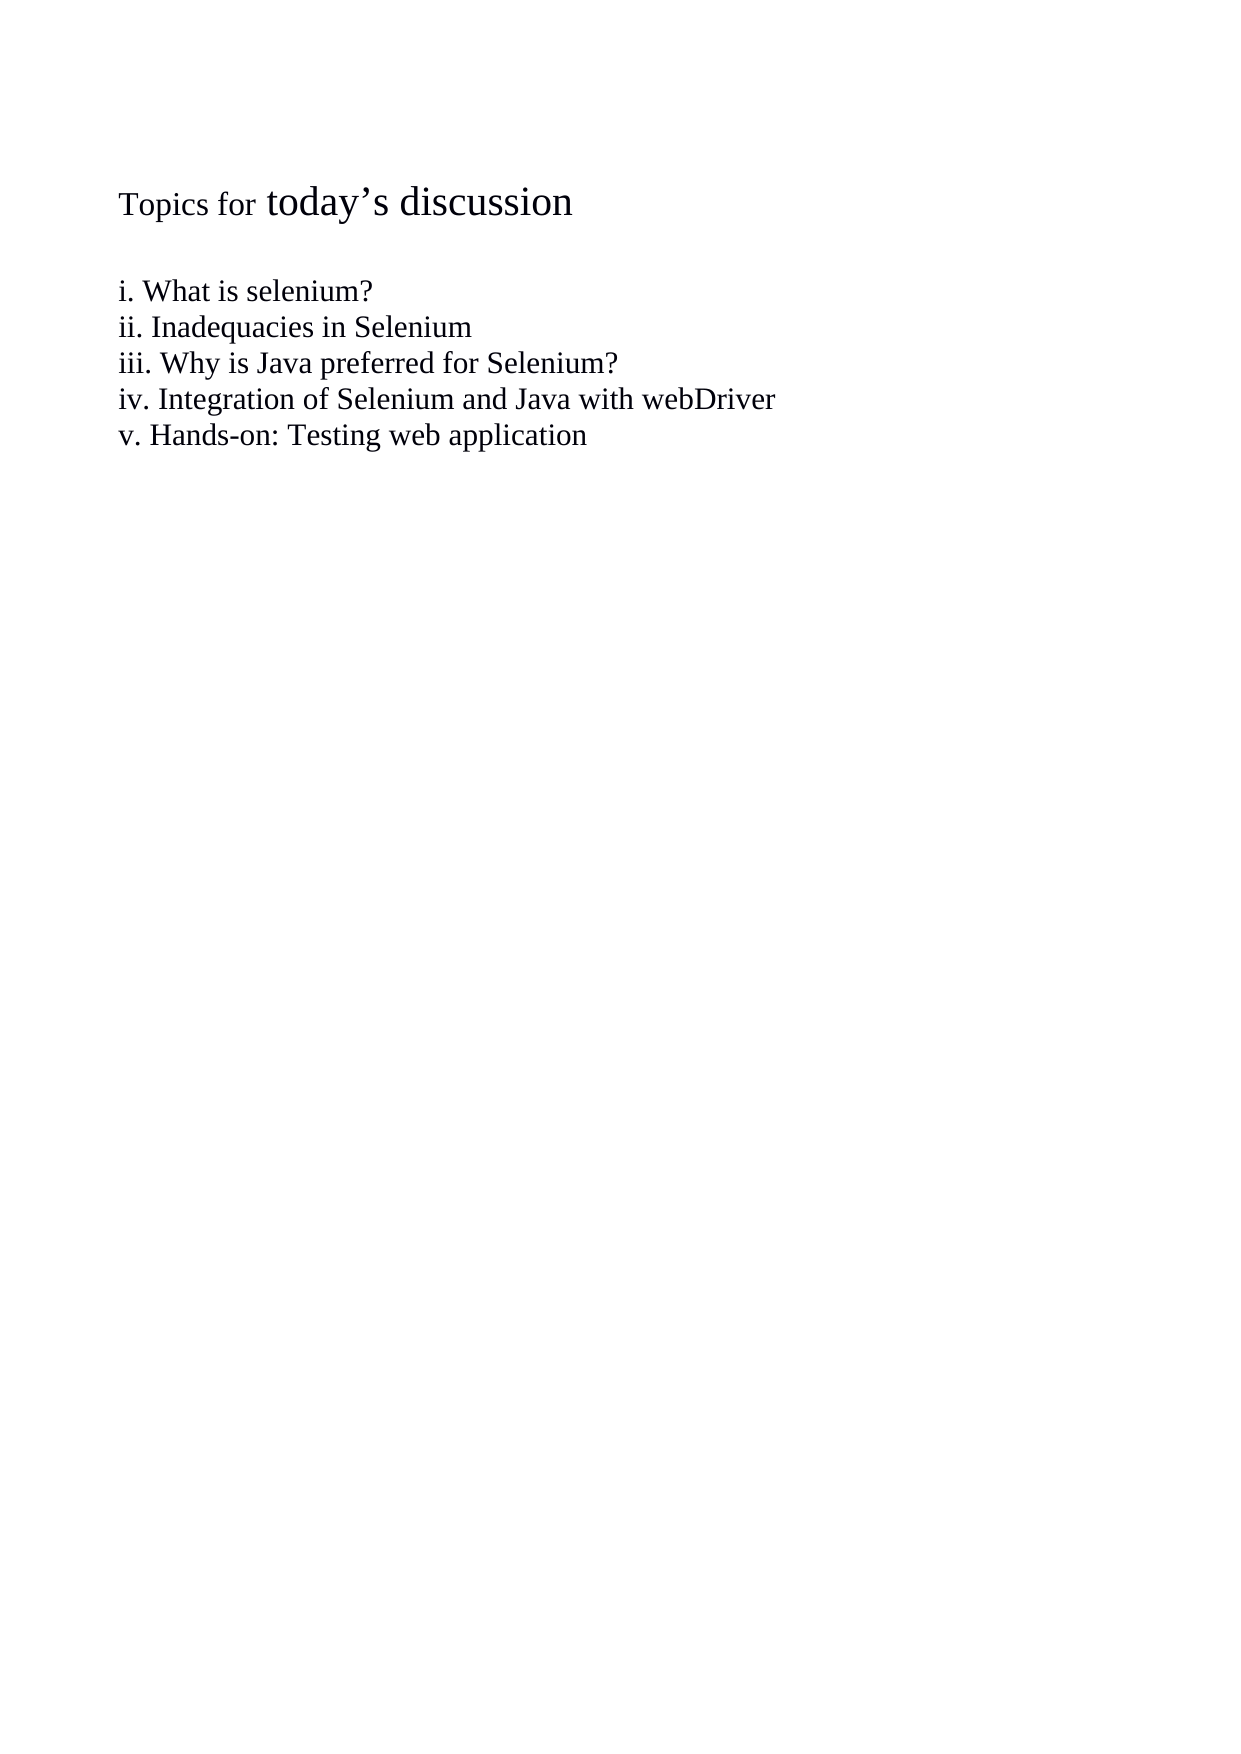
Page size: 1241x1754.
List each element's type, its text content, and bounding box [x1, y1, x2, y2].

text iii. Why is Java preferred for Selenium? [118, 344, 1122, 380]
text v. Hands-on: Testing web application [118, 416, 1122, 452]
text i. What is selenium? [118, 272, 1122, 308]
text Topics for today’s discussion [118, 176, 1122, 224]
text iv. Integration of Selenium and Java with webDriver [118, 380, 1122, 416]
text ii. Inadequacies in Selenium [118, 308, 1122, 344]
